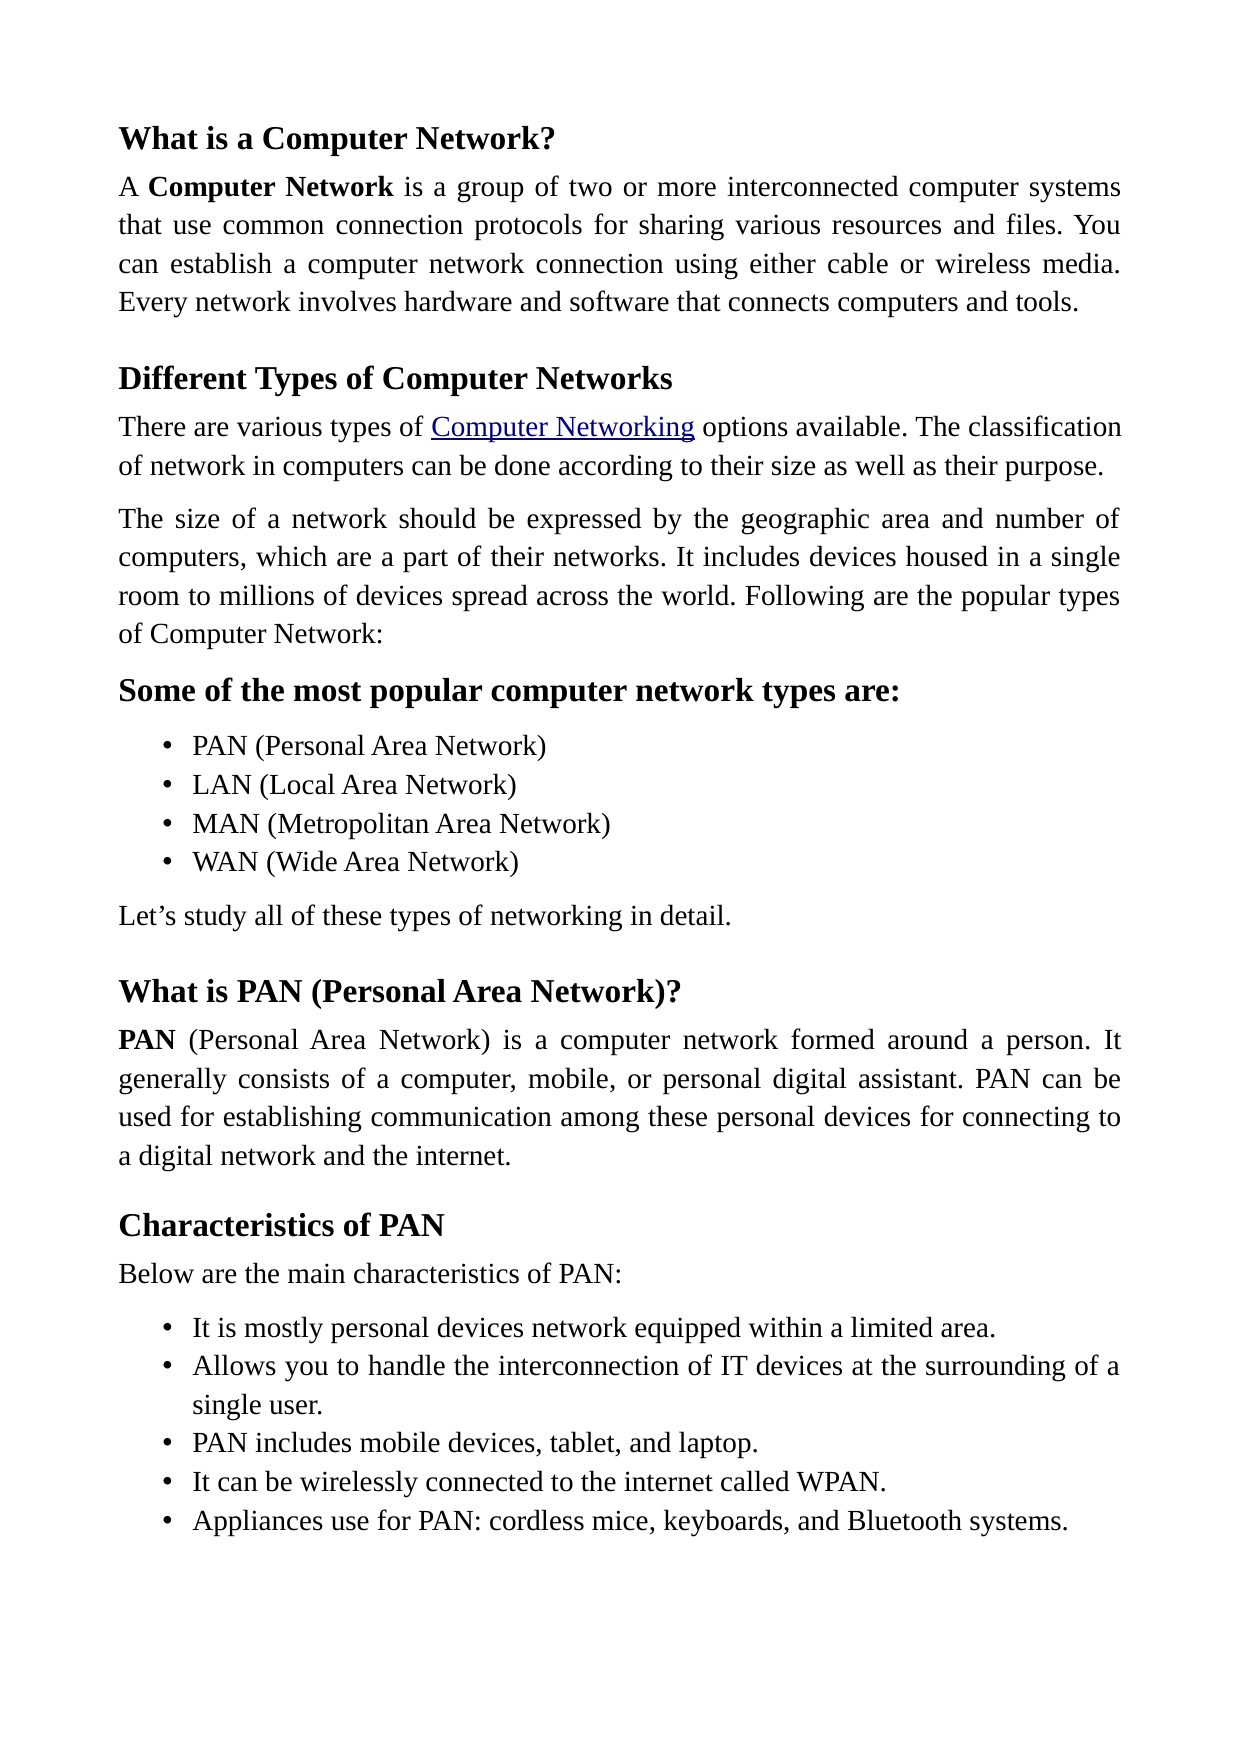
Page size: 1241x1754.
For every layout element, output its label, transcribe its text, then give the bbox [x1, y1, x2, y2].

list Allows you to handle the interconnection of IT devices at the surrounding of a single user. [162, 1348, 1122, 1421]
list PAN includes mobile devices, tablet, and laptop. [162, 1426, 1122, 1459]
list MAN (Metropolitan Area Network) [162, 806, 1122, 839]
text Some of the most popular computer network types are: [118, 670, 1122, 708]
subtitle What is a Computer Network? [118, 118, 1122, 156]
text There are various types of Computer Networking options available. The classification of network in computers can be done according to their size as well as their purpose. [118, 409, 1122, 481]
text Below are the main characteristics of PAN: [118, 1257, 1122, 1290]
list Appliances use for PAN: cordless mice, keyboards, and Bluetooth systems. [162, 1503, 1122, 1536]
list It is mostly personal devices network equipped within a limited area. [162, 1310, 1122, 1343]
list PAN (Personal Area Network) [162, 728, 1122, 762]
subtitle What is PAN (Personal Area Network)? [118, 972, 1122, 1010]
list It can be wirelessly connected to the internet called WPAN. [162, 1464, 1122, 1498]
list WAN (Wide Area Network) [162, 844, 1122, 878]
subtitle Characteristics of PAN [118, 1206, 1122, 1244]
text A Computer Network is a group of two or more interconnected computer systems that use common connection protocols for sharing various resources and files. You can establish a computer network connection using either cable or wireless media. Every network involves hardware and software that connects computers and tools. [118, 169, 1122, 318]
text Let’s study all of these types of networking in detail. [118, 898, 1122, 931]
text PAN (Personal Area Network) is a computer network formed around a person. It generally consists of a computer, mobile, or personal digital assistant. PAN can be used for establishing communication among these personal devices for connecting to a digital network and the internet. [118, 1022, 1122, 1172]
list LAN (Local Area Network) [162, 767, 1122, 801]
text The size of a network should be expressed by the geographic area and number of computers, which are a part of their networks. It includes devices housed in a single room to millions of devices spread across the world. Following are the popular types of Computer Network: [118, 501, 1122, 650]
subtitle Different Types of Computer Networks [118, 358, 1122, 397]
